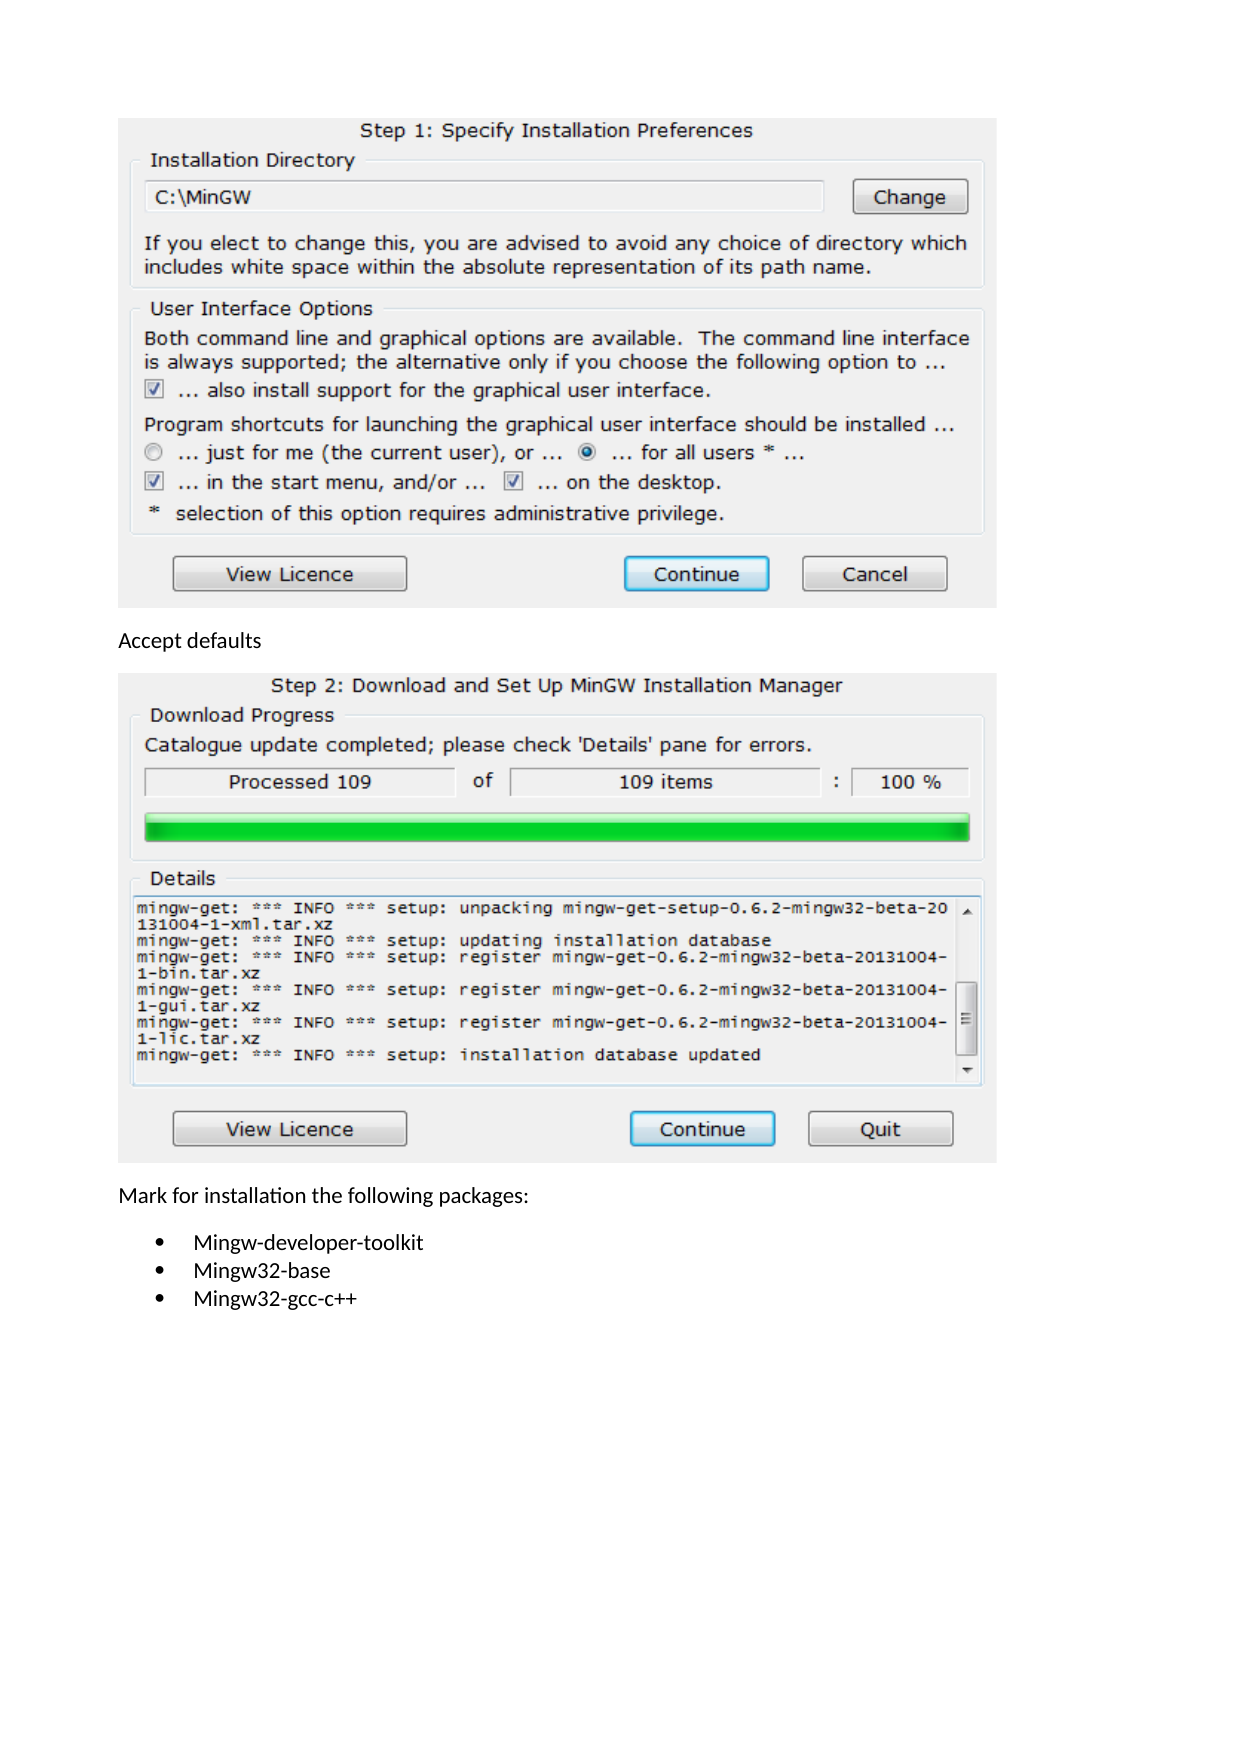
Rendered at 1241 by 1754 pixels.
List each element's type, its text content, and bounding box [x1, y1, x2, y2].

text Mark for installation the following packages: [118, 1182, 1122, 1209]
list Mingw32-gcc-c++ [156, 1284, 1122, 1312]
picture [118, 118, 997, 608]
list Mingw32-base [156, 1256, 1122, 1284]
picture [118, 673, 997, 1163]
text Accept defaults [118, 627, 1122, 654]
list Mingw-developer-toolkit [156, 1228, 1122, 1256]
